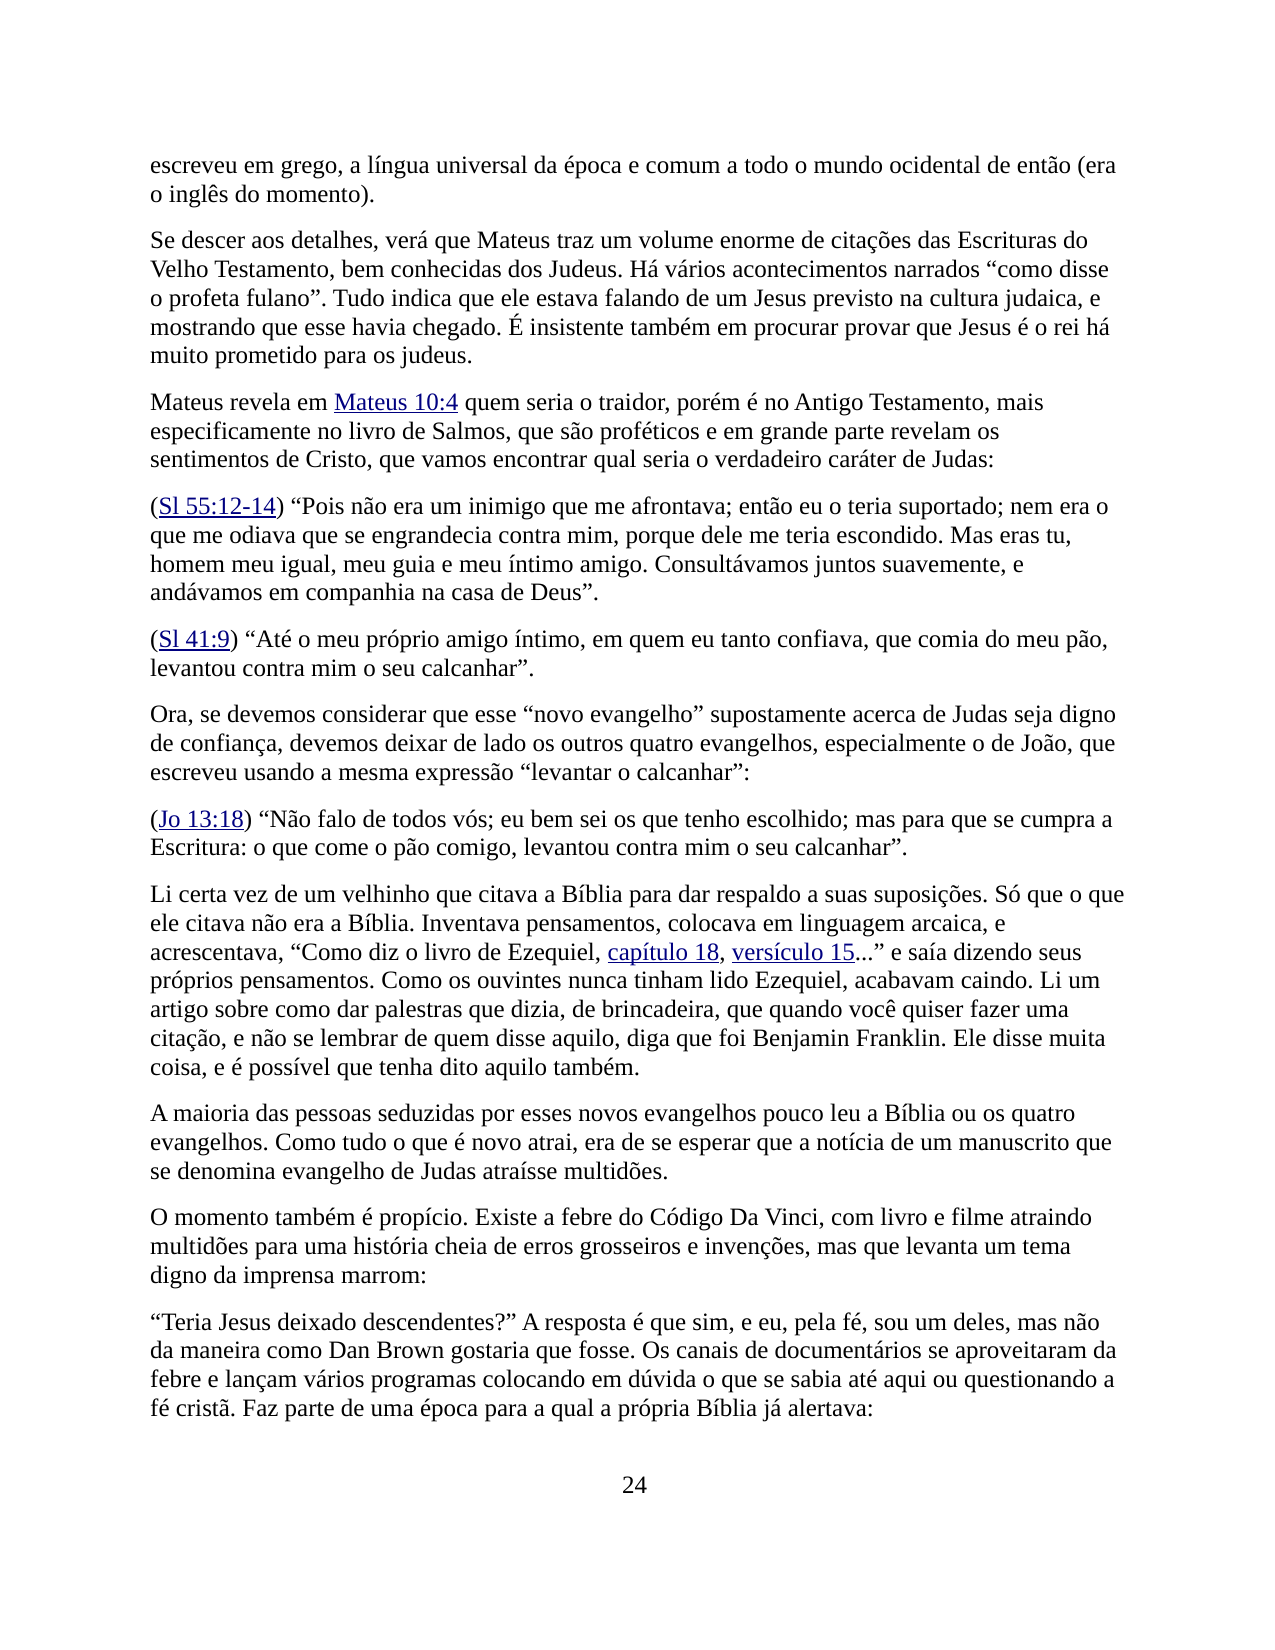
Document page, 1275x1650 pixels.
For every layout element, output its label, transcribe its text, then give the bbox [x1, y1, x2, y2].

text (Sl 55:12-14) “Pois não era um inimigo que me afrontava; então eu o teria suportado; nem era o que me odiava que se engrandecia contra mim, porque dele me teria escondido. Mas eras tu, homem meu igual, meu guia e meu íntimo amigo. Consultávamos juntos suavemente, e andávamos em companhia na casa de Deus”. [150, 491, 1125, 606]
text escreveu em grego, a língua universal da época e comum a todo o mundo ocidental de então (era o inglês do momento). [150, 150, 1125, 207]
text (Sl 41:9) “Até o meu próprio amigo íntimo, em quem eu tanto confiava, que comia do meu pão, levantou contra mim o seu calcanhar”. [150, 624, 1125, 682]
text O momento também é propício. Existe a febre do Código Da Vinci, com livro e filme atraindo multidões para uma história cheia de erros grosseiros e invenções, mas que levanta um tema digno da imprensa marrom: [150, 1202, 1125, 1289]
text Li certa vez de um velhinho que citava a Bíblia para dar respaldo a suas suposições. Só que o que ele citava não era a Bíblia. Inventava pensamentos, colocava em linguagem arcaica, e acrescentava, “Como diz o livro de Ezequiel, capítulo 18, versículo 15...” e saía dizendo seus próprios pensamentos. Como os ouvintes nunca tinham lido Ezequiel, acabavam caindo. Li um artigo sobre como dar palestras que dizia, de brincadeira, que quando você quiser fazer uma citação, e não se lembrar de quem disse aquilo, diga que foi Benjamin Franklin. Ele disse muita coisa, e é possível que tenha dito aquilo também. [150, 879, 1125, 1080]
text Ora, se devemos considerar que esse “novo evangelho” supostamente acerca de Judas seja digno de confiança, devemos deixar de lado os outros quatro evangelhos, especialmente o de João, que escreveu usando a mesma expressão “levantar o calcanhar”: [150, 699, 1125, 786]
text Se descer aos detalhes, verá que Mateus traz um volume enorme de citações das Escrituras do Velho Testamento, bem conhecidas dos Judeus. Há vários acontecimentos narrados “como disse o profeta fulano”. Tudo indica que ele estava falando de um Jesus previsto na cultura judaica, e mostrando que esse havia chegado. É insistente também em procurar provar que Jesus é o rei há muito prometido para os judeus. [150, 225, 1125, 369]
text “Teria Jesus deixado descendentes?” A resposta é que sim, e eu, pela fé, sou um deles, mas não da maneira como Dan Brown gostaria que fosse. Os canais de documentários se aproveitaram da febre e lançam vários programas colocando em dúvida o que se sabia até aqui ou questionando a fé cristã. Faz parte de uma época para a qual a própria Bíblia já alertava: [150, 1307, 1125, 1422]
text (Jo 13:18) “Não falo de todos vós; eu bem sei os que tenho escolhido; mas para que se cumpra a Escritura: o que come o pão comigo, levantou contra mim o seu calcanhar”. [150, 804, 1125, 861]
text Mateus revela em Mateus 10:4 quem seria o traidor, porém é no Antigo Testamento, mais especificamente no livro de Salmos, que são proféticos e em grande parte revelam os sentimentos de Cristo, que vamos encontrar qual seria o verdadeiro caráter de Judas: [150, 387, 1125, 473]
text A maioria das pessoas seduzidas por esses novos evangelhos pouco leu a Bíblia ou os quatro evangelhos. Como tudo o que é novo atrai, era de se esperar que a notícia de um manuscrito que se denomina evangelho de Judas atraísse multidões. [150, 1098, 1125, 1184]
